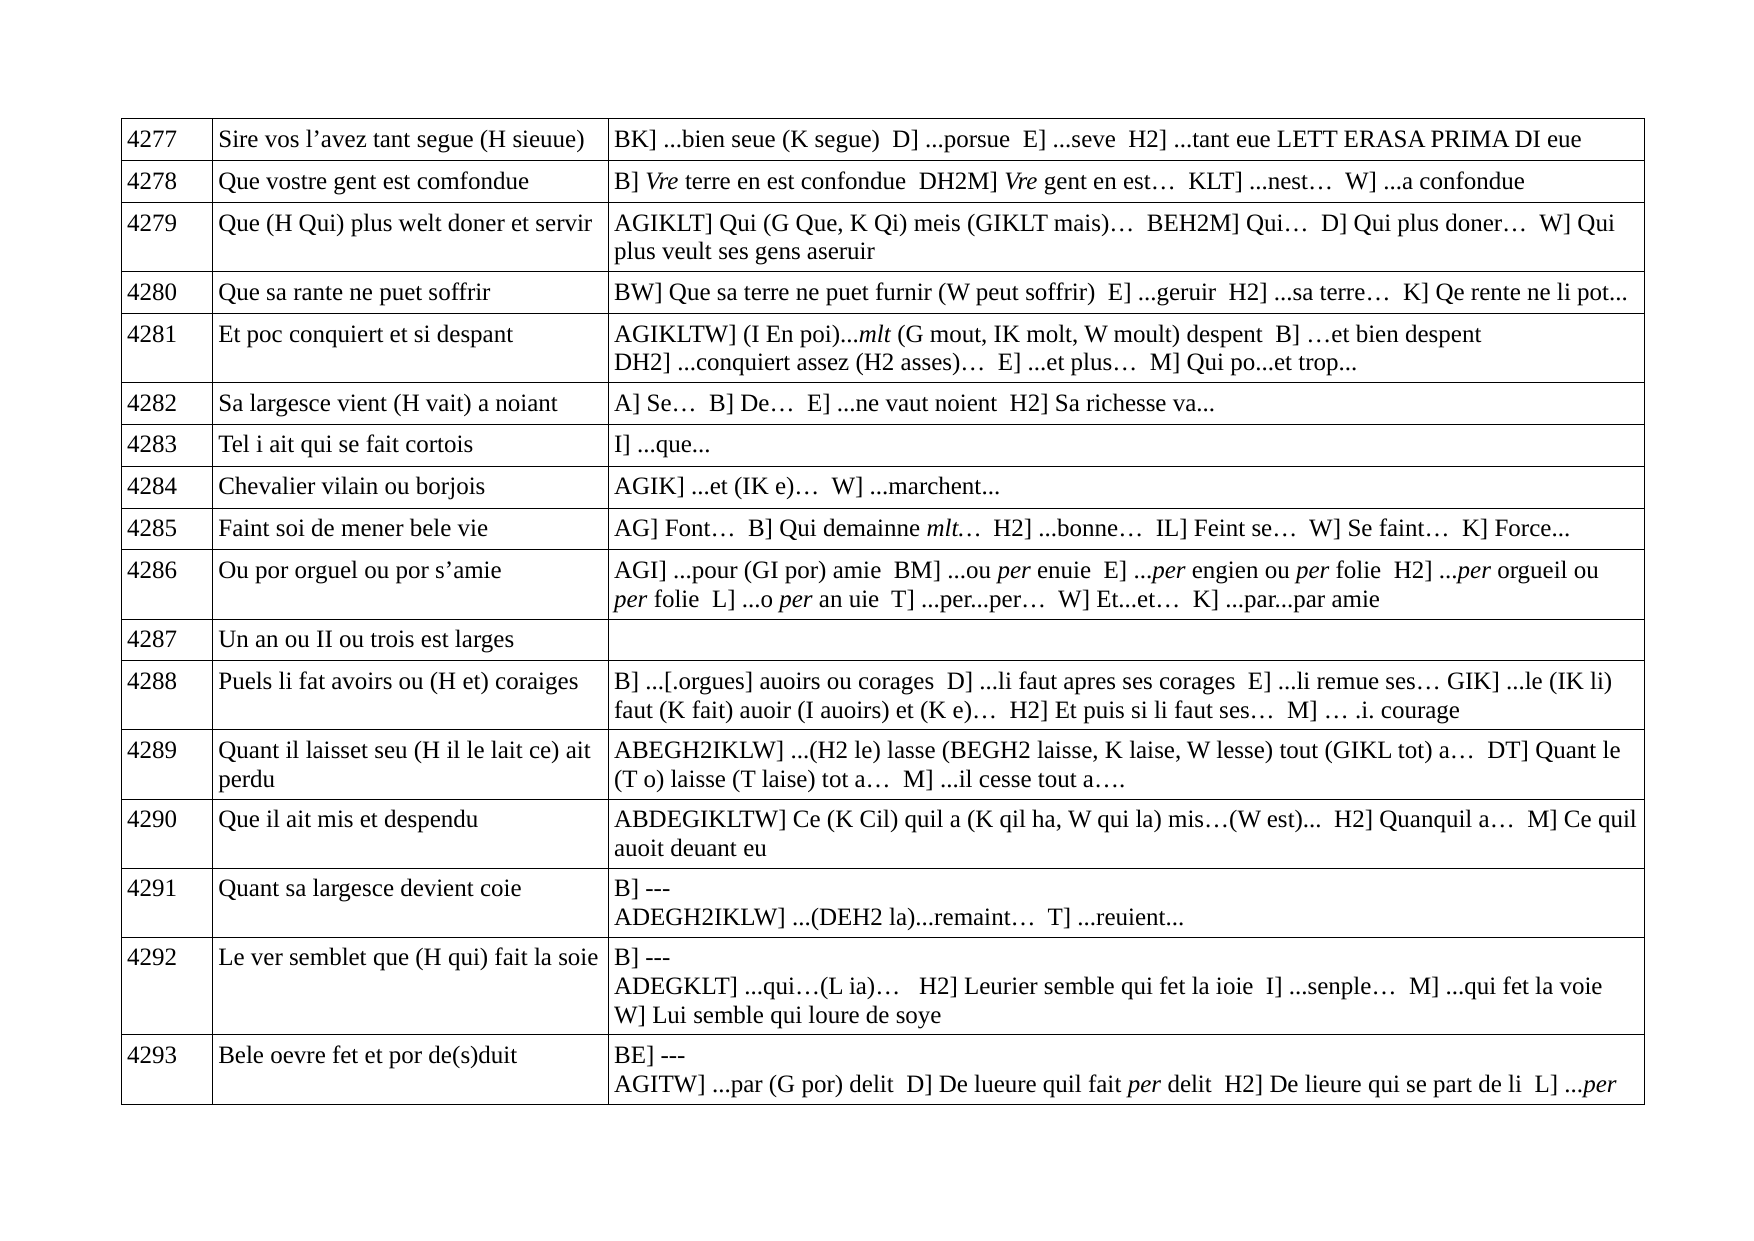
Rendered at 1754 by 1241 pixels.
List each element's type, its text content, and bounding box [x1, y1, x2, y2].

table_cell Tel i ait qui se fait cortois [213, 425, 608, 466]
table_cell 4290 [122, 800, 212, 867]
table_cell 4283 [122, 425, 212, 466]
table_cell 4278 [122, 161, 212, 202]
table_cell Quant sa largesce devient coie [213, 869, 608, 937]
table_cell [609, 620, 1644, 660]
table_cell 4293 [122, 1035, 212, 1103]
table_cell Sa largesce vient (H vait) a noiant [213, 383, 608, 424]
table_cell Faint soi de mener bele vie [213, 509, 608, 549]
table_cell B] --- ADEGH2IKLW] ...(DEH2 la)...remaint… T] ...reuient... [609, 869, 1644, 937]
table_cell Que il ait mis et despendu [213, 800, 608, 867]
table_cell I] ...que... [609, 425, 1644, 466]
table_cell 4288 [122, 661, 212, 729]
table_cell 4284 [122, 467, 212, 507]
table_cell Bele oevre fet et por de(s)duit [213, 1035, 608, 1103]
table_cell 4282 [122, 383, 212, 424]
table_cell 4286 [122, 550, 212, 618]
table_cell BE] --- AGITW] ...par (G por) delit D] De lueure quil fait per delit H2] De lieure qui se part de li L] ...per [609, 1035, 1644, 1103]
table_cell B] --- ADEGKLT] ...qui…(L ia)… H2] Leurier semble qui fet la ioie I] ...senple… M] ...qui fet la voie W] Lui semble qui loure de soye [609, 938, 1644, 1034]
table_cell 4281 [122, 314, 212, 382]
table_cell 4292 [122, 938, 212, 1034]
table_cell Que sa rante ne puet soffrir [213, 272, 608, 313]
table_cell BK] ...bien seue (K segue) D] ...porsue E] ...seve H2] ...tant eue LETT ERASA PRIMA DI eue [609, 119, 1644, 160]
table_cell 4287 [122, 620, 212, 660]
table_cell Que vostre gent est comfondue [213, 161, 608, 202]
table_cell Ou por orguel ou por s’amie [213, 550, 608, 618]
table_cell Quant il laisset seu (H il le lait ce) ait perdu [213, 730, 608, 798]
table_cell AGIKLTW] (I En poi)...mlt (G mout, IK molt, W moult) despent B] …et bien despent DH2] ...conquiert assez (H2 asses)… E] ...et plus… M] Qui po...et trop... [609, 314, 1644, 382]
table_cell AGI] ...pour (GI por) amie BM] ...ou per enuie E] ...per engien ou per folie H2] ...per orgueil ou per folie L] ...o per an uie T] ...per...per… W] Et...et… K] ...par...par amie [609, 550, 1644, 618]
table_cell 4285 [122, 509, 212, 549]
table_cell ABEGH2IKLW] ...(H2 le) lasse (BEGH2 laisse, K laise, W lesse) tout (GIKL tot) a… DT] Quant le (T o) laisse (T laise) tot a… M] ...il cesse tout a…. [609, 730, 1644, 798]
table_cell AGIK] ...et (IK e)… W] ...marchent... [609, 467, 1644, 507]
table_cell Puels li fat avoirs ou (H et) coraiges [213, 661, 608, 729]
table_cell Que (H Qui) plus welt doner et servir [213, 203, 608, 271]
table_cell B] ...[.orgues] auoirs ou corages D] ...li faut apres ses corages E] ...li remue ses… GIK] ...le (IK li) faut (K fait) auoir (I auoirs) et (K e)… H2] Et puis si li faut ses… M] … .i. courage [609, 661, 1644, 729]
table_cell Chevalier vilain ou borjois [213, 467, 608, 507]
table_cell Sire vos l’avez tant segue (H sieuue) [213, 119, 608, 160]
table_cell AG] Font… B] Qui demainne mlt… H2] ...bonne… IL] Feint se… W] Se faint… K] Force... [609, 509, 1644, 549]
table_cell AGIKLT] Qui (G Que, K Qi) meis (GIKLT mais)… BEH2M] Qui… D] Qui plus doner… W] Qui plus veult ses gens aseruir [609, 203, 1644, 271]
table_cell Et poc conquiert et si despant [213, 314, 608, 382]
table_cell 4280 [122, 272, 212, 313]
table_cell Un an ou II ou trois est larges [213, 620, 608, 660]
table_cell 4289 [122, 730, 212, 798]
table_cell B] Vre terre en est confondue DH2M] Vre gent en est… KLT] ...nest… W] ...a confondue [609, 161, 1644, 202]
table_cell Le ver semblet que (H qui) fait la soie [213, 938, 608, 1034]
table_cell 4291 [122, 869, 212, 937]
table_cell ABDEGIKLTW] Ce (K Cil) quil a (K qil ha, W qui la) mis…(W est)... H2] Quanquil a… M] Ce quil auoit deuant eu [609, 800, 1644, 867]
table_cell A] Se… B] De… E] ...ne vaut noient H2] Sa richesse va... [609, 383, 1644, 424]
table_cell BW] Que sa terre ne puet furnir (W peut soffrir) E] ...geruir H2] ...sa terre… K] Qe rente ne li pot... [609, 272, 1644, 313]
table_cell 4277 [122, 119, 212, 160]
table_cell 4279 [122, 203, 212, 271]
